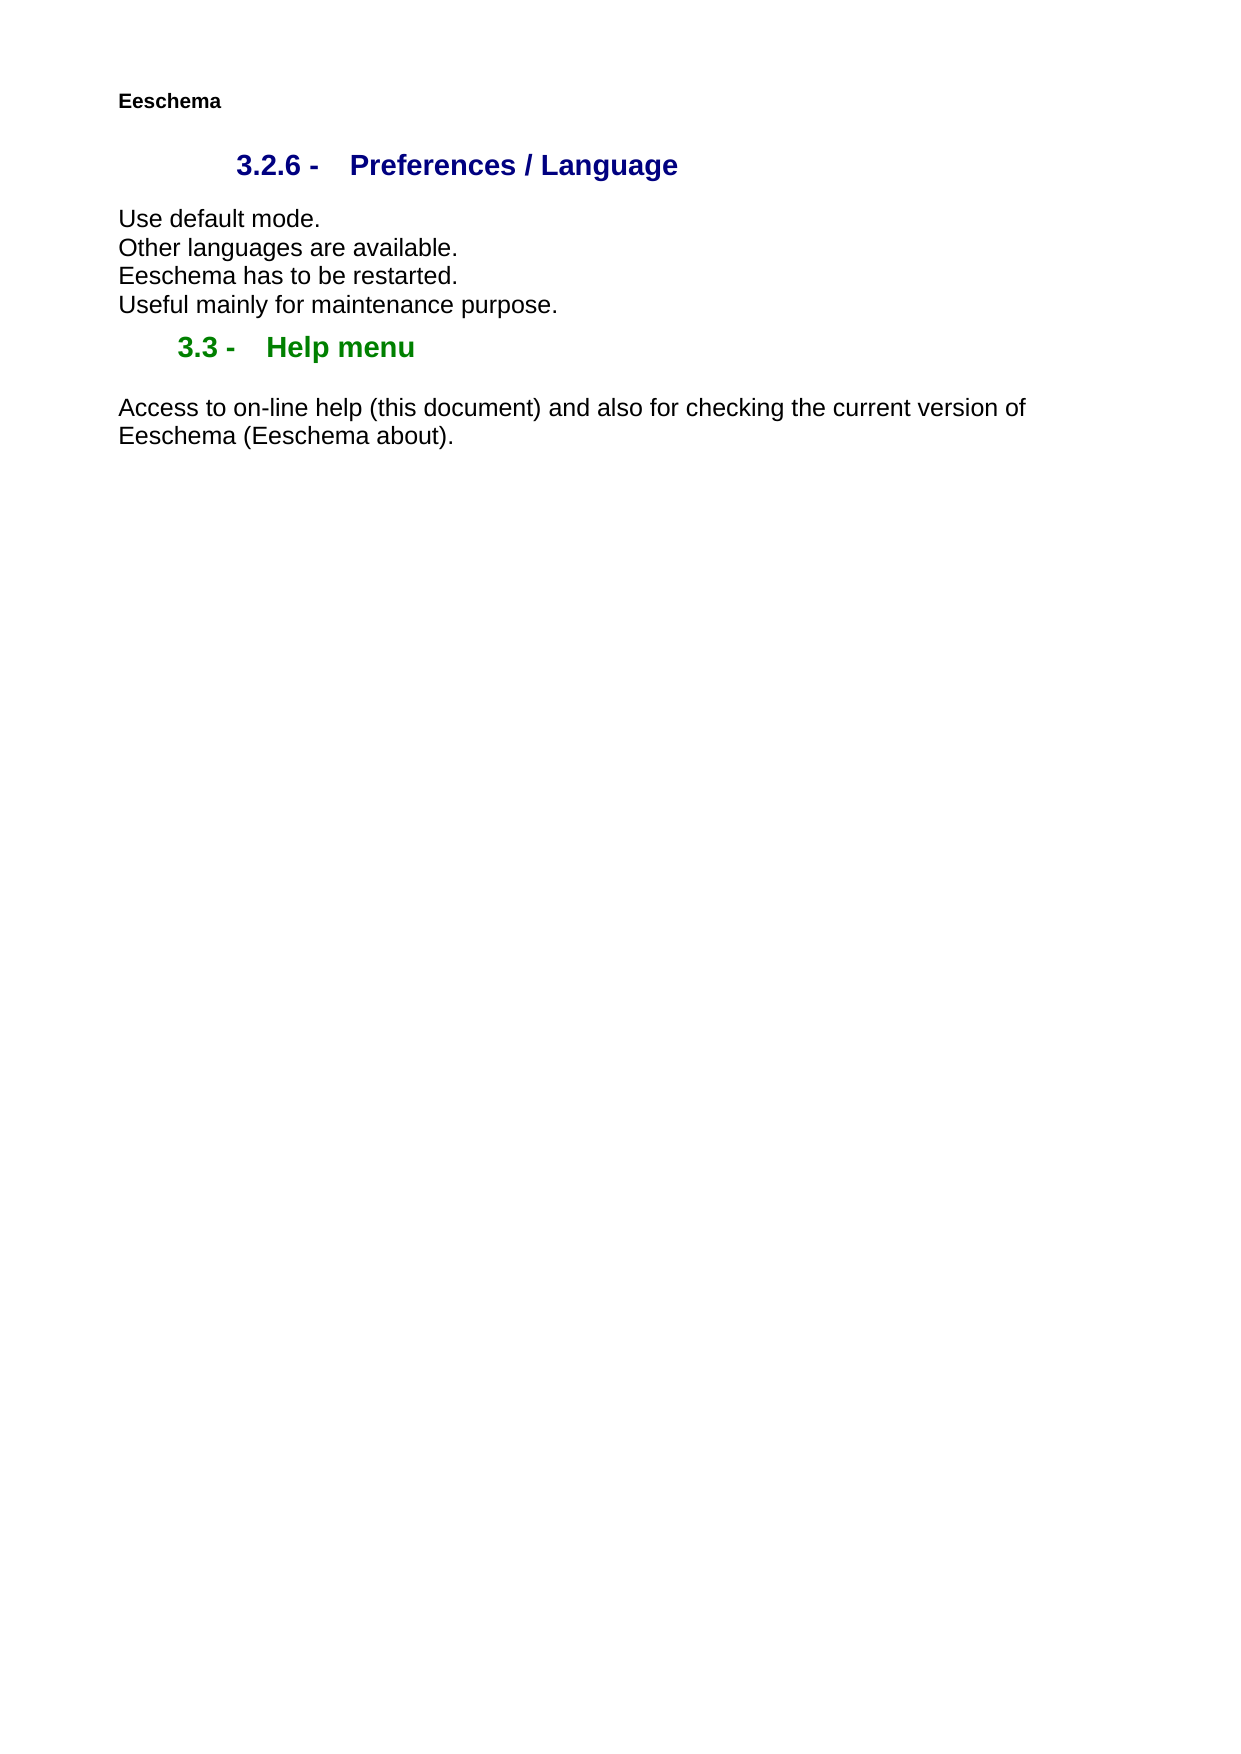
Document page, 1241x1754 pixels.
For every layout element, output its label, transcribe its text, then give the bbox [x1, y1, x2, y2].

text Eeschema has to be restarted. [118, 261, 1152, 290]
text Other languages are available. [118, 232, 1152, 261]
subtitle Preferences / Language [236, 147, 1152, 181]
text Useful mainly for maintenance purpose. [118, 290, 1152, 319]
subtitle Help menu [177, 331, 1152, 364]
text Use default mode. [118, 204, 1152, 232]
text Access to on-line help (this document) and also for checking the current version of Eeschema (Eeschema about). [118, 393, 1152, 450]
